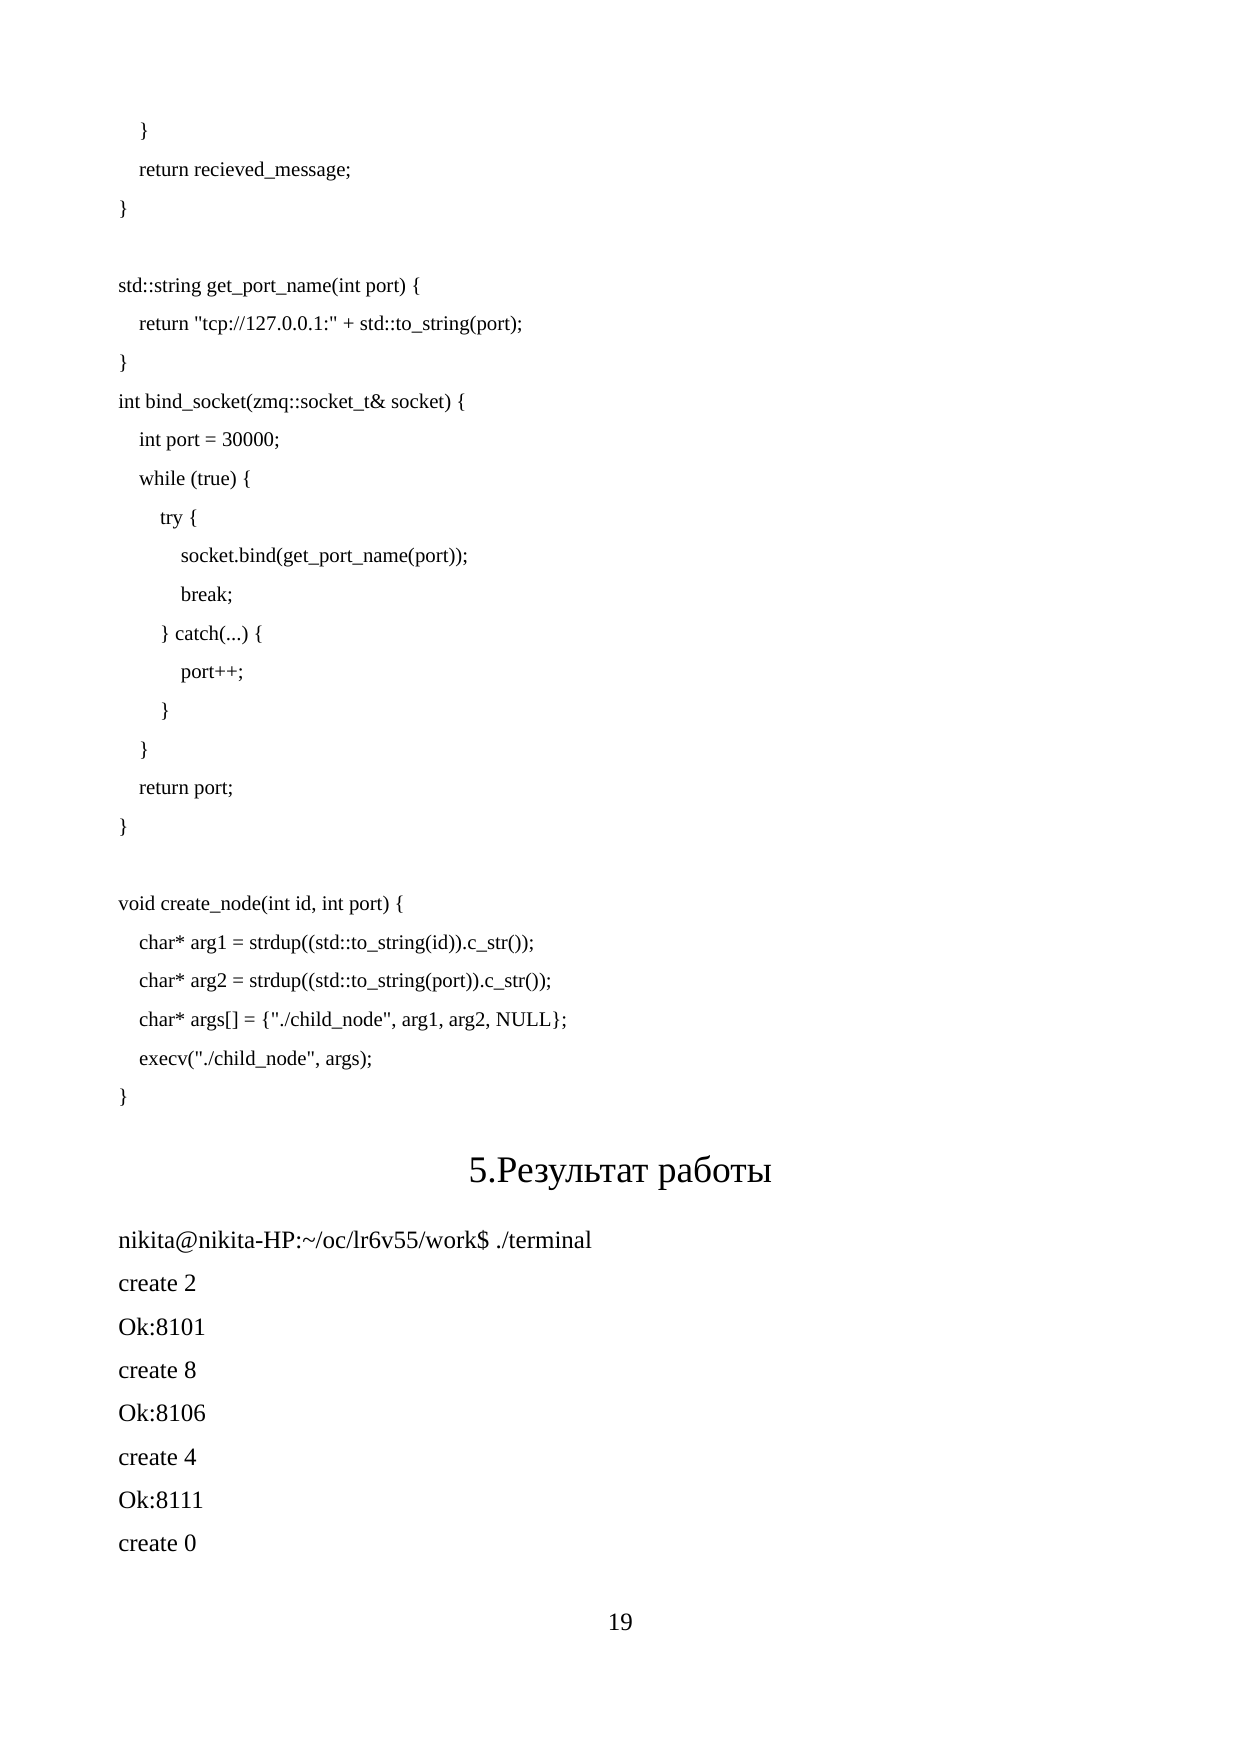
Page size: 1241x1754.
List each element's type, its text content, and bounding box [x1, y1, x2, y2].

text } catch(...) { [118, 621, 1122, 644]
text } [118, 814, 1122, 838]
text char* args[] = {"./child_node", arg1, arg2, NULL}; [118, 1007, 1122, 1031]
text Ok:8101 [118, 1312, 1122, 1341]
text int port = 30000; [118, 427, 1122, 451]
text } [118, 118, 1122, 142]
text create 4 [118, 1442, 1122, 1471]
text void create_node(int id, int port) { [118, 891, 1122, 915]
text std::string get_port_name(int port) { [118, 273, 1122, 297]
text nikita@nikita-HP:~/oc/lr6v55/work$ ./terminal [118, 1225, 1122, 1254]
text } [118, 698, 1122, 722]
text char* arg1 = strdup((std::to_string(id)).c_str()); [118, 930, 1122, 954]
subtitle 5.Результат работы [118, 1148, 1122, 1191]
text } [118, 736, 1122, 761]
text char* arg2 = strdup((std::to_string(port)).c_str()); [118, 968, 1122, 992]
text return recieved_message; [118, 157, 1122, 181]
text Ok:8106 [118, 1398, 1122, 1427]
text port++; [118, 659, 1122, 683]
text return port; [118, 775, 1122, 799]
text socket.bind(get_port_name(port)); [118, 543, 1122, 567]
text create 0 [118, 1528, 1122, 1557]
text while (true) { [118, 466, 1122, 490]
text Ok:8111 [118, 1485, 1122, 1514]
text create 8 [118, 1355, 1122, 1384]
text create 2 [118, 1268, 1122, 1297]
text return "tcp://127.0.0.1:" + std::to_string(port); [118, 311, 1122, 335]
text try { [118, 504, 1122, 529]
text execv("./child_node", args); [118, 1046, 1122, 1070]
text } [118, 195, 1122, 219]
text } [118, 1084, 1122, 1108]
text break; [118, 582, 1122, 606]
text int bind_socket(zmq::socket_t& socket) { [118, 389, 1122, 413]
text } [118, 350, 1122, 374]
